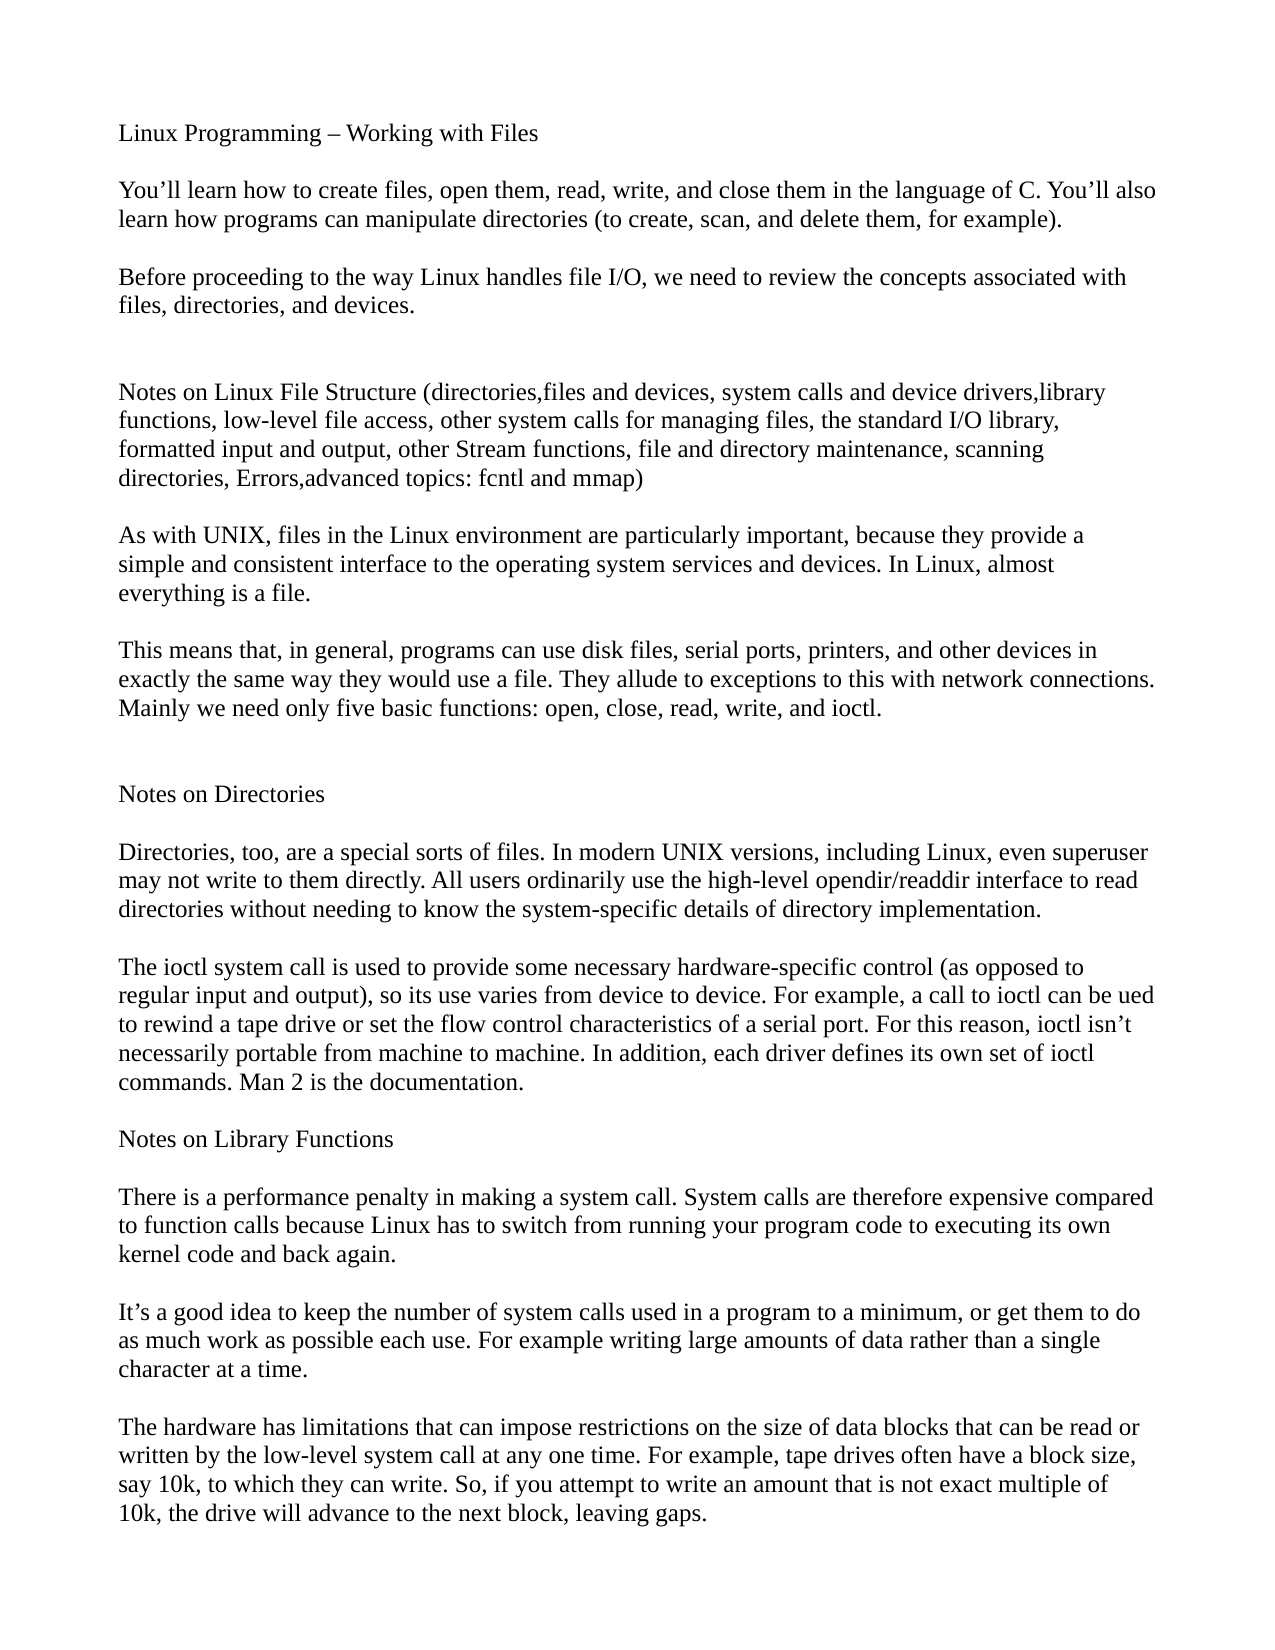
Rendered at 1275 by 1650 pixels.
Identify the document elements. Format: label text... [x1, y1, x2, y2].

text It’s a good idea to keep the number of system calls used in a program to a minimum, or get them to do as much work as possible each use. For example writing large amounts of data rather than a single character at a time. [118, 1297, 1157, 1383]
text This means that, in general, programs can use disk files, serial ports, printers, and other devices in exactly the same way they would use a file. They allude to exceptions to this with network connections. Mainly we need only five basic functions: open, close, read, write, and ioctl. [118, 636, 1157, 722]
text Notes on Directories [118, 779, 1157, 808]
text As with UNIX, files in the Linux environment are particularly important, because they provide a simple and consistent interface to the operating system services and devices. In Linux, almost everything is a file. [118, 521, 1157, 607]
text Before proceeding to the way Linux handles file I/O, we need to review the concepts associated with files, directories, and devices. [118, 262, 1157, 319]
text There is a performance penalty in making a system call. System calls are therefore expensive compared to function calls because Linux has to switch from running your program code to executing its own kernel code and back again. [118, 1182, 1157, 1268]
text The hardware has limitations that can impose restrictions on the size of data blocks that can be read or written by the low-level system call at any one time. For example, tape drives often have a block size, say 10k, to which they can write. So, if you attempt to write an amount that is not exact multiple of 10k, the drive will advance to the next block, leaving gaps. [118, 1412, 1157, 1527]
text Linux Programming – Working with Files [118, 118, 1157, 147]
text You’ll learn how to create files, open them, read, write, and close them in the language of C. You’ll also learn how programs can manipulate directories (to create, scan, and delete them, for example). [118, 176, 1157, 233]
text Notes on Linux File Structure (directories,files and devices, system calls and device drivers,library functions, low-level file access, other system calls for managing files, the standard I/O library, formatted input and output, other Stream functions, file and directory maintenance, scanning directories, Errors,advanced topics: fcntl and mmap) [118, 377, 1157, 492]
text Notes on Library Functions [118, 1124, 1157, 1153]
text Directories, too, are a special sorts of files. In modern UNIX versions, including Linux, even superuser may not write to them directly. All users ordinarily use the high-level opendir/readdir interface to read directories without needing to know the system-specific details of directory implementation. [118, 837, 1157, 923]
text The ioctl system call is used to provide some necessary hardware-specific control (as opposed to regular input and output), so its use varies from device to device. For example, a call to ioctl can be ued to rewind a tape drive or set the flow control characteristics of a serial port. For this reason, ioctl isn’t necessarily portable from machine to machine. In addition, each driver defines its own set of ioctl commands. Man 2 is the documentation. [118, 952, 1157, 1096]
